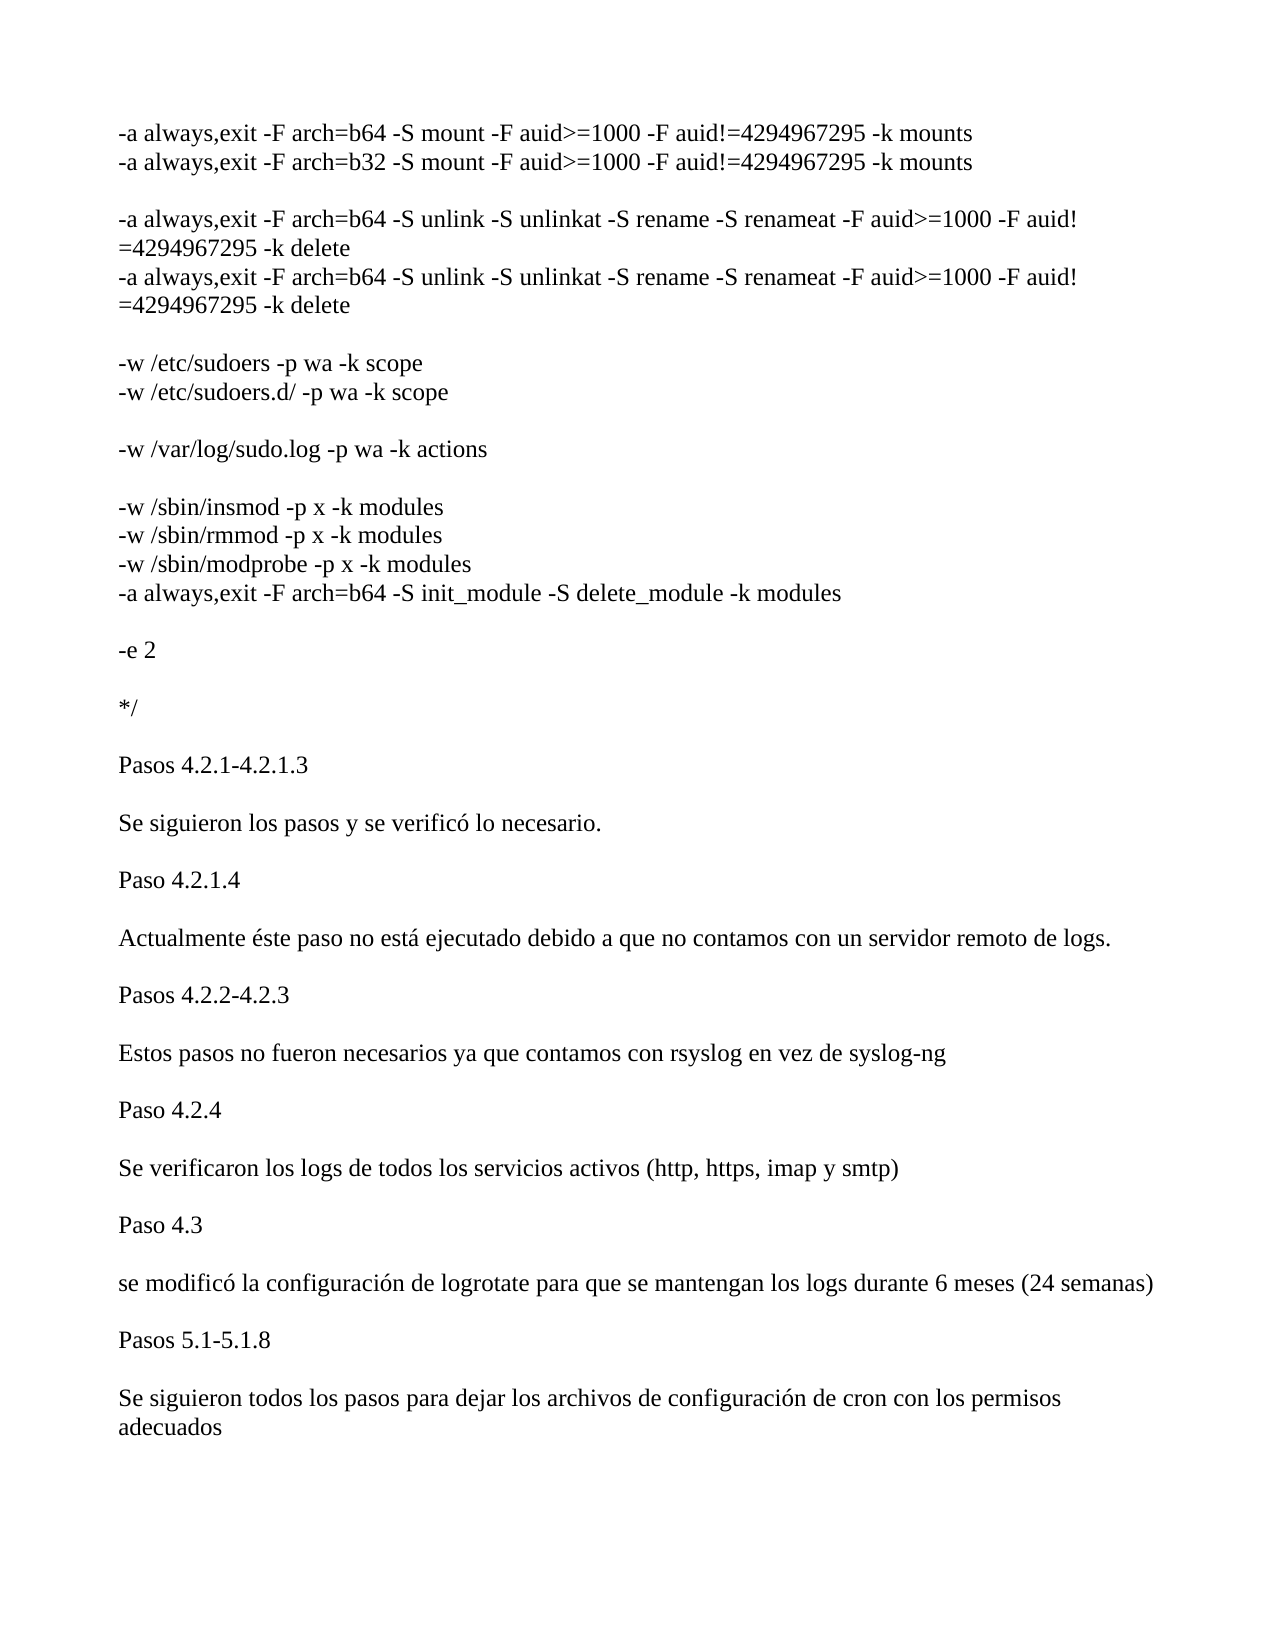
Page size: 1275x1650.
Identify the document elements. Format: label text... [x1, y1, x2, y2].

text -a always,exit -F arch=b64 -S init_module -S delete_module -k modules [118, 578, 1157, 607]
text -a always,exit -F arch=b32 -S mount -F auid>=1000 -F auid!=4294967295 -k mounts [118, 147, 1157, 176]
text Se siguieron los pasos y se verificó lo necesario. [118, 808, 1157, 837]
text -w /sbin/rmmod -p x -k modules [118, 521, 1157, 549]
text -w /sbin/modprobe -p x -k modules [118, 549, 1157, 578]
text Estos pasos no fueron necesarios ya que contamos con rsyslog en vez de syslog-ng [118, 1038, 1157, 1067]
text -a always,exit -F arch=b64 -S mount -F auid>=1000 -F auid!=4294967295 -k mounts [118, 118, 1157, 147]
text Pasos 4.2.2-4.2.3 [118, 981, 1157, 1009]
text -a always,exit -F arch=b64 -S unlink -S unlinkat -S rename -S renameat -F auid>=1000 -F auid!=4294967295 -k delete [118, 262, 1157, 319]
text se modificó la configuración de logrotate para que se mantengan los logs durante 6 meses (24 semanas) [118, 1268, 1157, 1297]
text Pasos 5.1-5.1.8 [118, 1326, 1157, 1354]
text */ [118, 693, 1157, 722]
text Actualmente éste paso no está ejecutado debido a que no contamos con un servidor remoto de logs. [118, 923, 1157, 952]
text -e 2 [118, 636, 1157, 664]
text Paso 4.3 [118, 1211, 1157, 1239]
text Se verificaron los logs de todos los servicios activos (http, https, imap y smtp) [118, 1153, 1157, 1182]
text Paso 4.2.4 [118, 1096, 1157, 1124]
text -a always,exit -F arch=b64 -S unlink -S unlinkat -S rename -S renameat -F auid>=1000 -F auid!=4294967295 -k delete [118, 204, 1157, 262]
text -w /var/log/sudo.log -p wa -k actions [118, 434, 1157, 463]
text Paso 4.2.1.4 [118, 866, 1157, 894]
text -w /sbin/insmod -p x -k modules [118, 492, 1157, 521]
text -w /etc/sudoers -p wa -k scope [118, 348, 1157, 377]
text Pasos 4.2.1-4.2.1.3 [118, 751, 1157, 779]
text Se siguieron todos los pasos para dejar los archivos de configuración de cron con los permisos adecuados [118, 1383, 1157, 1441]
text -w /etc/sudoers.d/ -p wa -k scope [118, 377, 1157, 406]
